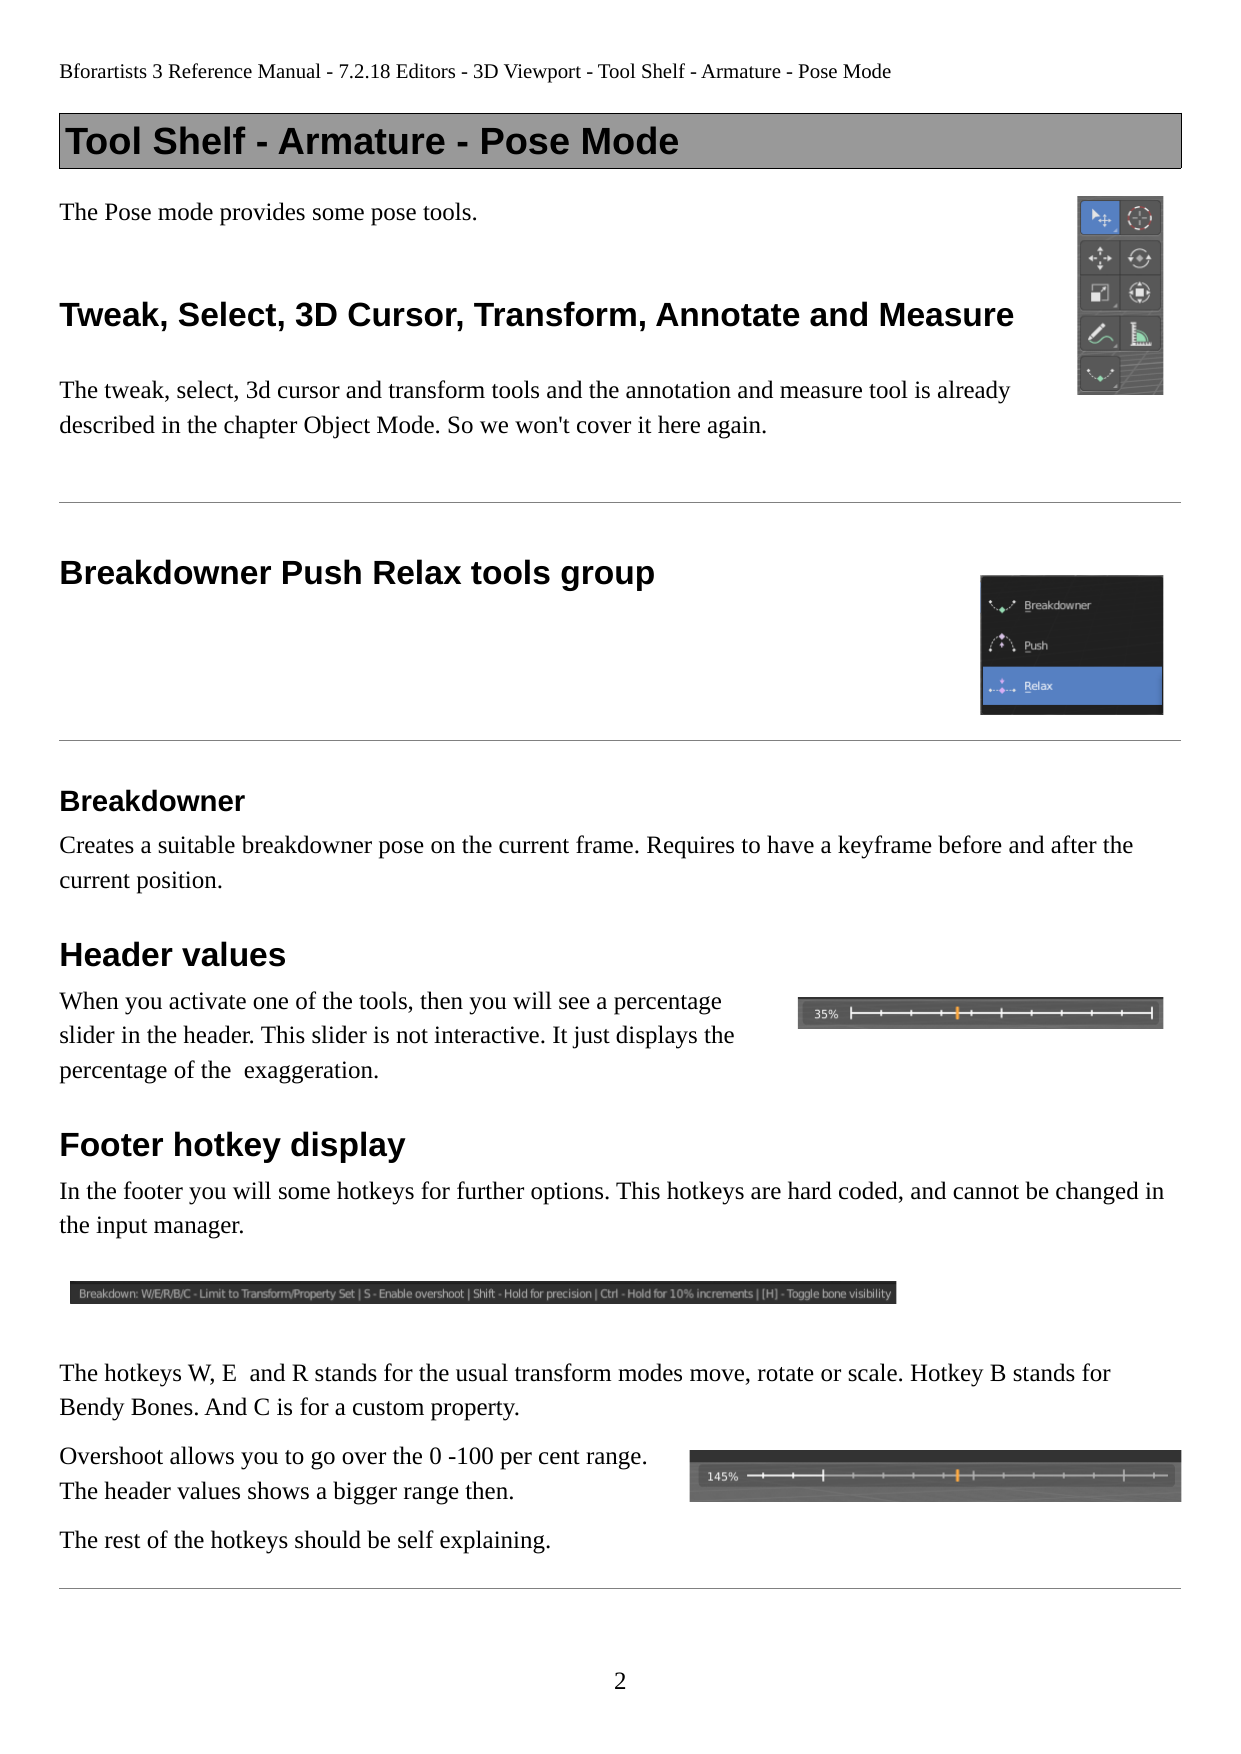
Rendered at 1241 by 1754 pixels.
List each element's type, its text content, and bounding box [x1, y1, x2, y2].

subtitle Footer hotkey display [59, 1125, 1181, 1163]
subtitle Breakdowner Push Relax tools group [59, 552, 1181, 591]
text Overshoot allows you to go over the 0 -100 per cent range. The header values shows a bigger range then. [59, 1441, 1181, 1504]
text The hotkeys W, E and R stands for the usual transform modes move, rotate or scale. Hotkey B stands for Bendy Bones. And C is for a custom property. [59, 1358, 1181, 1421]
picture [980, 575, 1164, 715]
subtitle Header values [59, 935, 1181, 973]
text The rest of the hotkeys should be self explaining. [59, 1525, 1181, 1553]
subtitle Tweak, Select, 3D Cursor, Transform, Annotate and Measure [59, 295, 1077, 334]
text Creates a suitable breakdowner pose on the current frame. Requires to have a keyframe before and after the current position. [59, 831, 1181, 894]
text In the footer you will some hotkeys for further options. This hotkeys are hard coded, and cannot be changed in the input manager. [59, 1176, 1181, 1239]
subtitle Breakdowner [59, 784, 1181, 818]
text The Pose mode provides some pose tools. [59, 197, 1077, 225]
picture [797, 997, 1164, 1029]
picture [689, 1450, 1182, 1502]
text When you activate one of the tools, then you will see a percentage slider in the header. This slider is not interactive. It just displays the percentage of the exaggeration. [59, 986, 1181, 1084]
picture [1077, 196, 1164, 395]
table_header Tool Shelf - Armature - Pose Mode [60, 114, 1181, 168]
picture [70, 1281, 897, 1304]
text The tweak, select, 3d cursor and transform tools and the annotation and measure tool is already described in the chapter Object Mode. So we won't cover it here again. [59, 375, 1181, 438]
